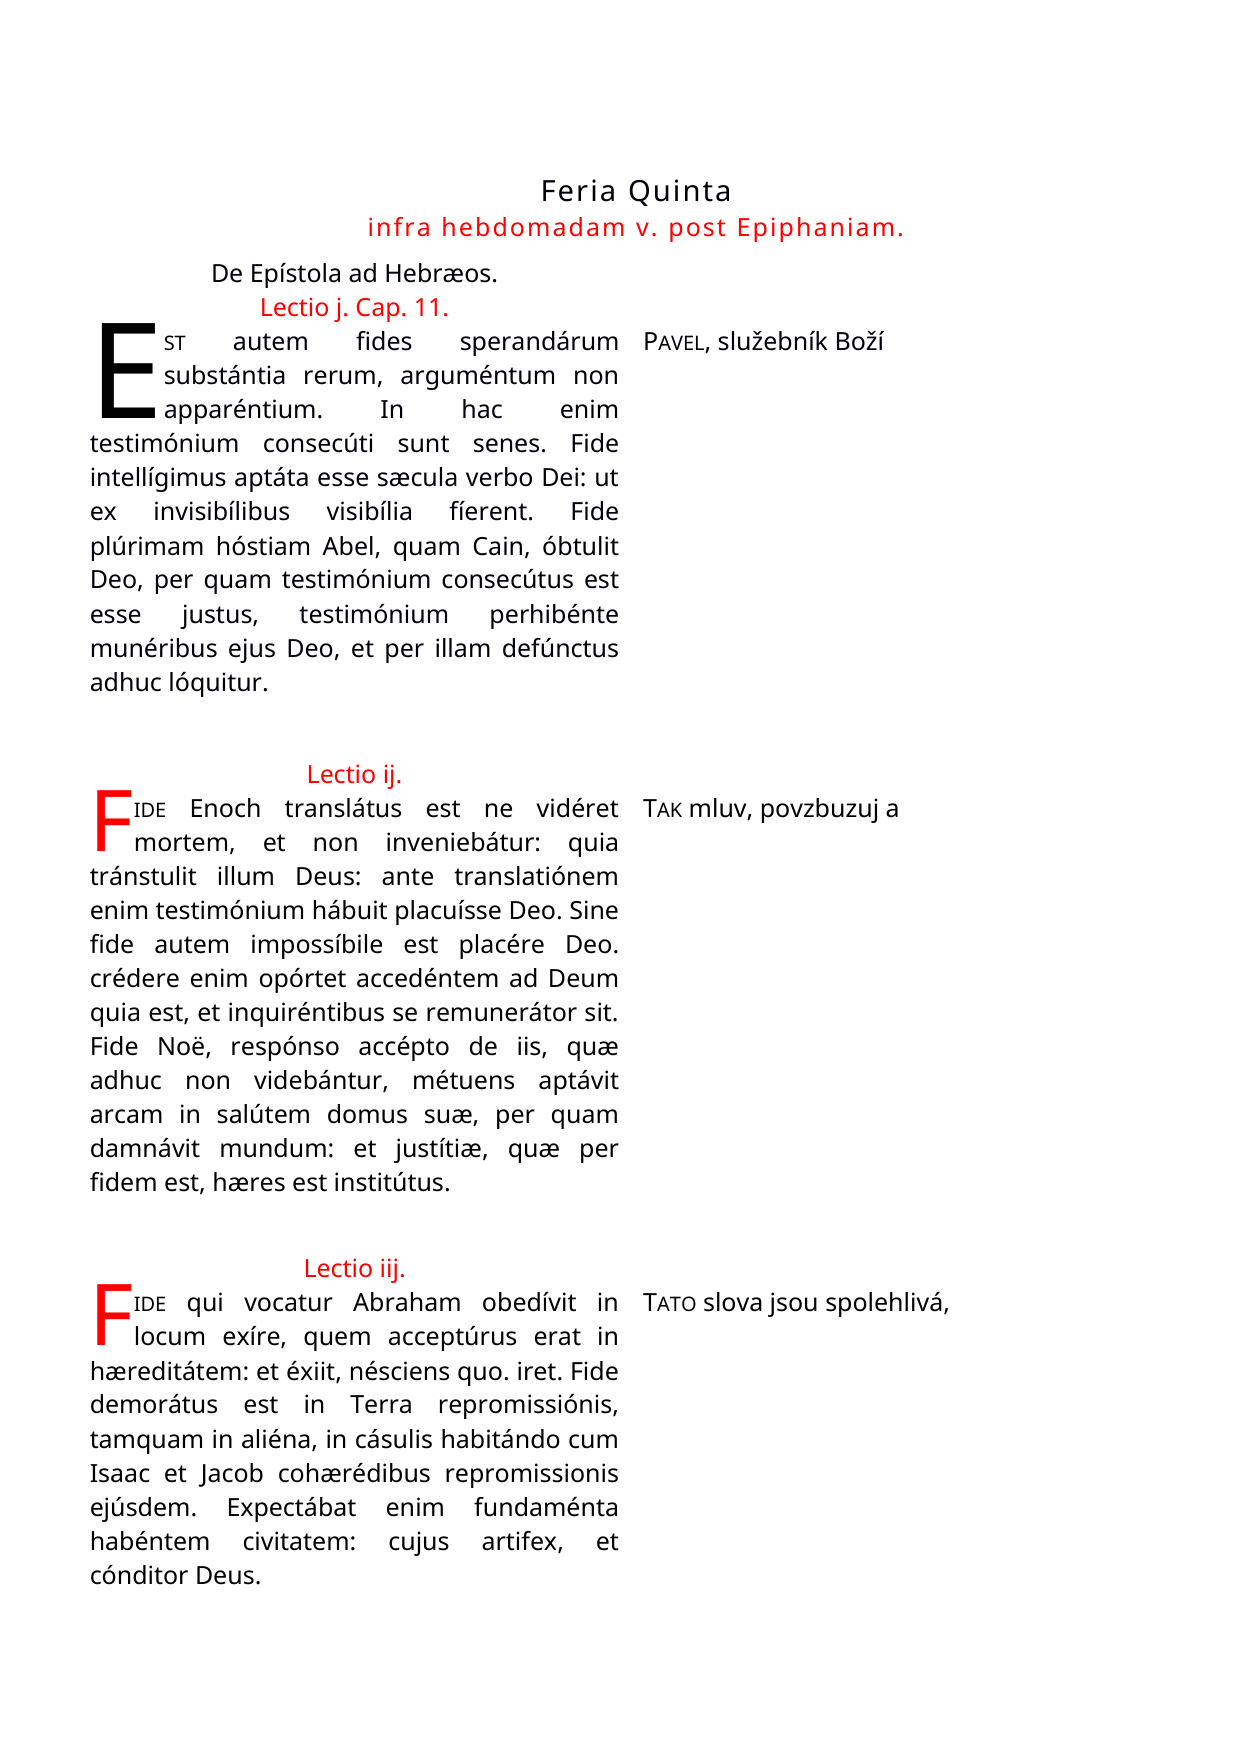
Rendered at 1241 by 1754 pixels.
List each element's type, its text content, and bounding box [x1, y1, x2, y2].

table_cell Pavel, služebník Boží [631, 250, 1194, 750]
table_cell Feria Quinta infra hebdomadam v. post Epiphaniam. [78, 164, 1194, 250]
table_cell Lectio iij. Fide qui vocatur Abraham obedívit in locum exíre, quem acceptúrus erat in hæreditátem: et éxiit, nésciens quo. iret. Fide demorátus est in Terra repromissiónis, tamquam in aliéna, in cásulis habitándo cum Isaac et Jacob cohærédibus repromissionis ejúsdem. Expectábat enim fundaménta habéntem civitatem: cujus artifex, et cónditor Deus. [78, 1245, 631, 1603]
table_cell Tak mluv, povzbuzuj a [631, 750, 1194, 1245]
table_cell Lectio ij. Fide Enoch translátus est ne vidéret mortem, et non inveniebátur: quia tránstulit illum Deus: ante translatiónem enim testimónium hábuit placuísse Deo. Sine fide autem impossíbile est placére Deo. crédere enim opórtet accedéntem ad Deum quia est, et inquiréntibus se remunerátor sit. Fide Noë, respónso accépto de iis, quæ adhuc non videbántur, métuens aptávit arcam in salútem domus suæ, per quam damnávit mundum: et justítiæ, quæ per fidem est, hæres est institútus. [78, 750, 631, 1245]
table_cell [78, 118, 631, 164]
table_cell De Epístola ad Hebræos. Lectio j. Cap. 11. Est autem fides sperandárum substántia rerum, arguméntum non apparéntium. In hac enim testimónium consecúti sunt senes. Fide intellígimus aptáta esse sæcula verbo Dei: ut ex invisibílibus visibília fíerent. Fide plúrimam hóstiam Abel, quam Cain, óbtulit Deo, per quam testimónium consecútus est esse justus, testimónium perhibénte munéribus ejus Deo, et per illam defúnctus adhuc lóquitur. [78, 250, 631, 750]
table_cell [631, 118, 1194, 164]
table_cell Tato slova jsou spolehlivá, [631, 1245, 1194, 1603]
